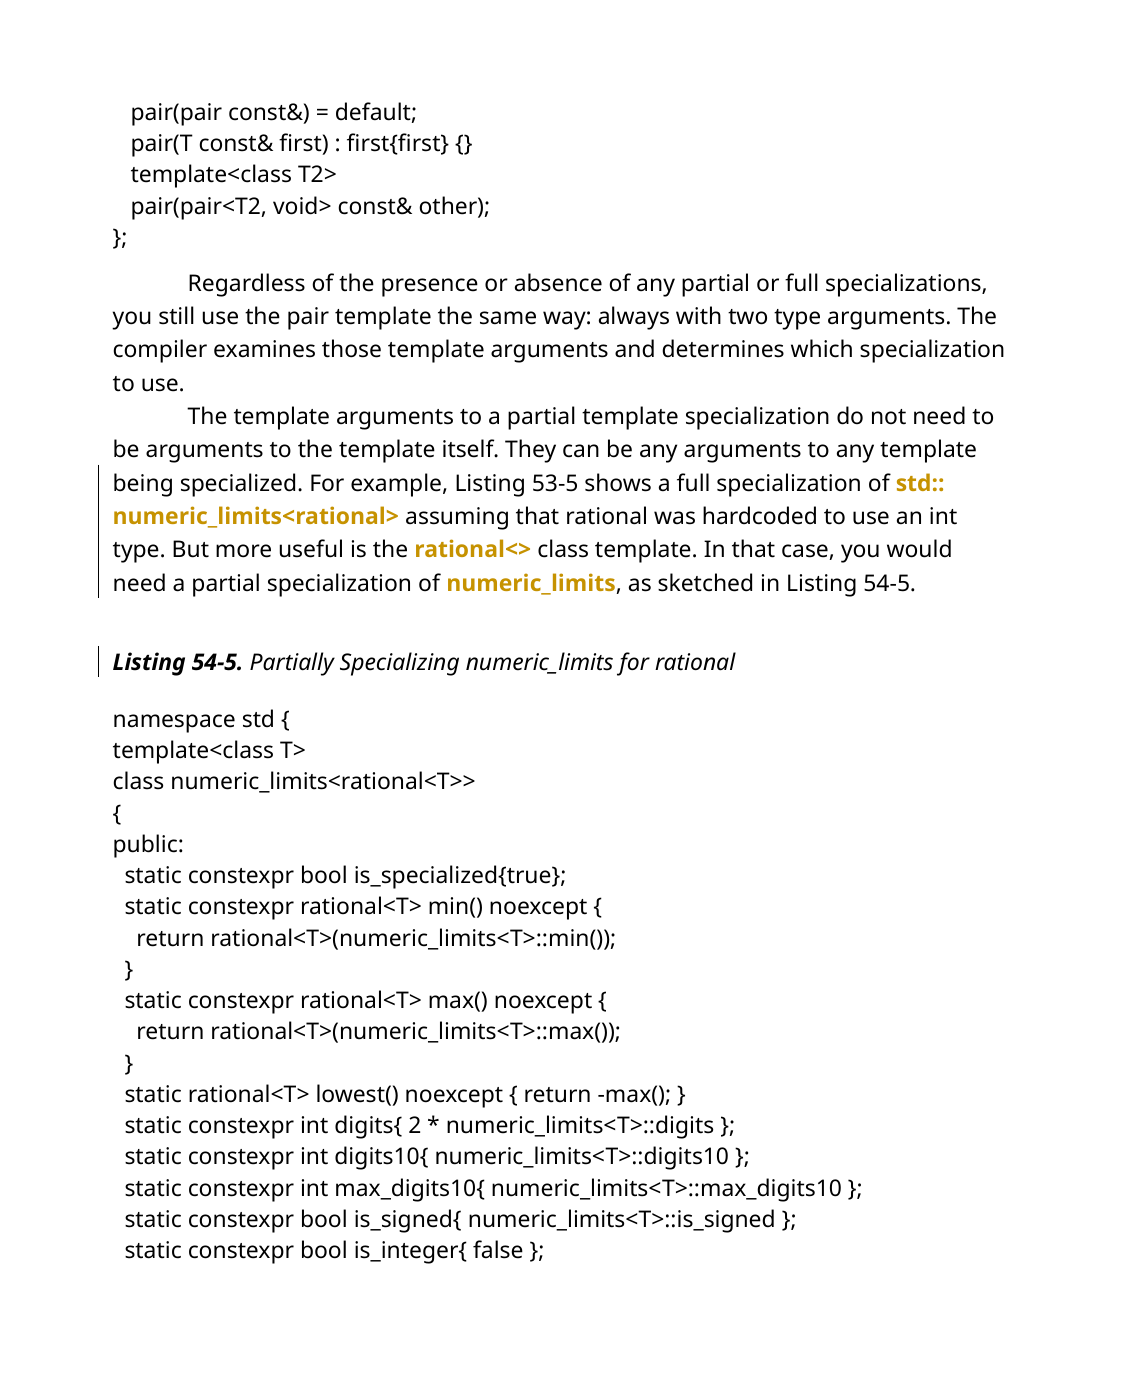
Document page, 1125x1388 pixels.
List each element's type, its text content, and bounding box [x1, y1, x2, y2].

text } [112, 953, 1012, 984]
text static constexpr bool is_integer{ false }; [112, 1234, 1012, 1265]
text pair(T const& first) : first{first} {} [112, 127, 1012, 158]
text static constexpr rational<T> max() noexcept { [112, 984, 1012, 1015]
text static constexpr bool is_specialized{true}; [112, 859, 1012, 890]
text static rational<T> lowest() noexcept { return -max(); } [112, 1078, 1012, 1109]
text static constexpr bool is_signed{ numeric_limits<T>::is_signed }; [112, 1203, 1012, 1234]
text } [112, 1046, 1012, 1078]
text template<class T> [112, 734, 1012, 765]
text return rational<T>(numeric_limits<T>::min()); [112, 921, 1012, 953]
text Regardless of the presence or absence of any partial or full specializations, you still use the pair template the same way: always with two type arguments. The compiler examines those template arguments and determines which specialization to use. [112, 265, 1012, 398]
text class numeric_limits<rational<T>> [112, 765, 1012, 796]
text The template arguments to a partial template specialization do not need to be arguments to the template itself. They can be any arguments to any template being specialized. For example, Listing 53-5 shows a full specialization of std:: numeric_limits<rational> assuming that rational was hardcoded to use an int type. But more useful is the rational<> class template. In that case, you would need a partial specialization of numeric_limits, as sketched in Listing 54-5. [112, 398, 1012, 598]
text namespace std { [112, 703, 1012, 734]
text static constexpr int max_digits10{ numeric_limits<T>::max_digits10 }; [112, 1171, 1012, 1203]
text static constexpr int digits10{ numeric_limits<T>::digits10 }; [112, 1140, 1012, 1171]
text static constexpr int digits{ 2 * numeric_limits<T>::digits }; [112, 1109, 1012, 1140]
text Listing 54-5. Partially Specializing numeric_limits for rational [112, 646, 1012, 677]
text template<class T2> [112, 158, 1012, 190]
text { [112, 796, 1012, 828]
text static constexpr rational<T> min() noexcept { [112, 890, 1012, 921]
text public: [112, 828, 1012, 859]
text pair(pair<T2, void> const& other); [112, 190, 1012, 221]
text return rational<T>(numeric_limits<T>::max()); [112, 1015, 1012, 1046]
text }; [112, 221, 1012, 252]
text pair(pair const&) = default; [112, 96, 1012, 127]
